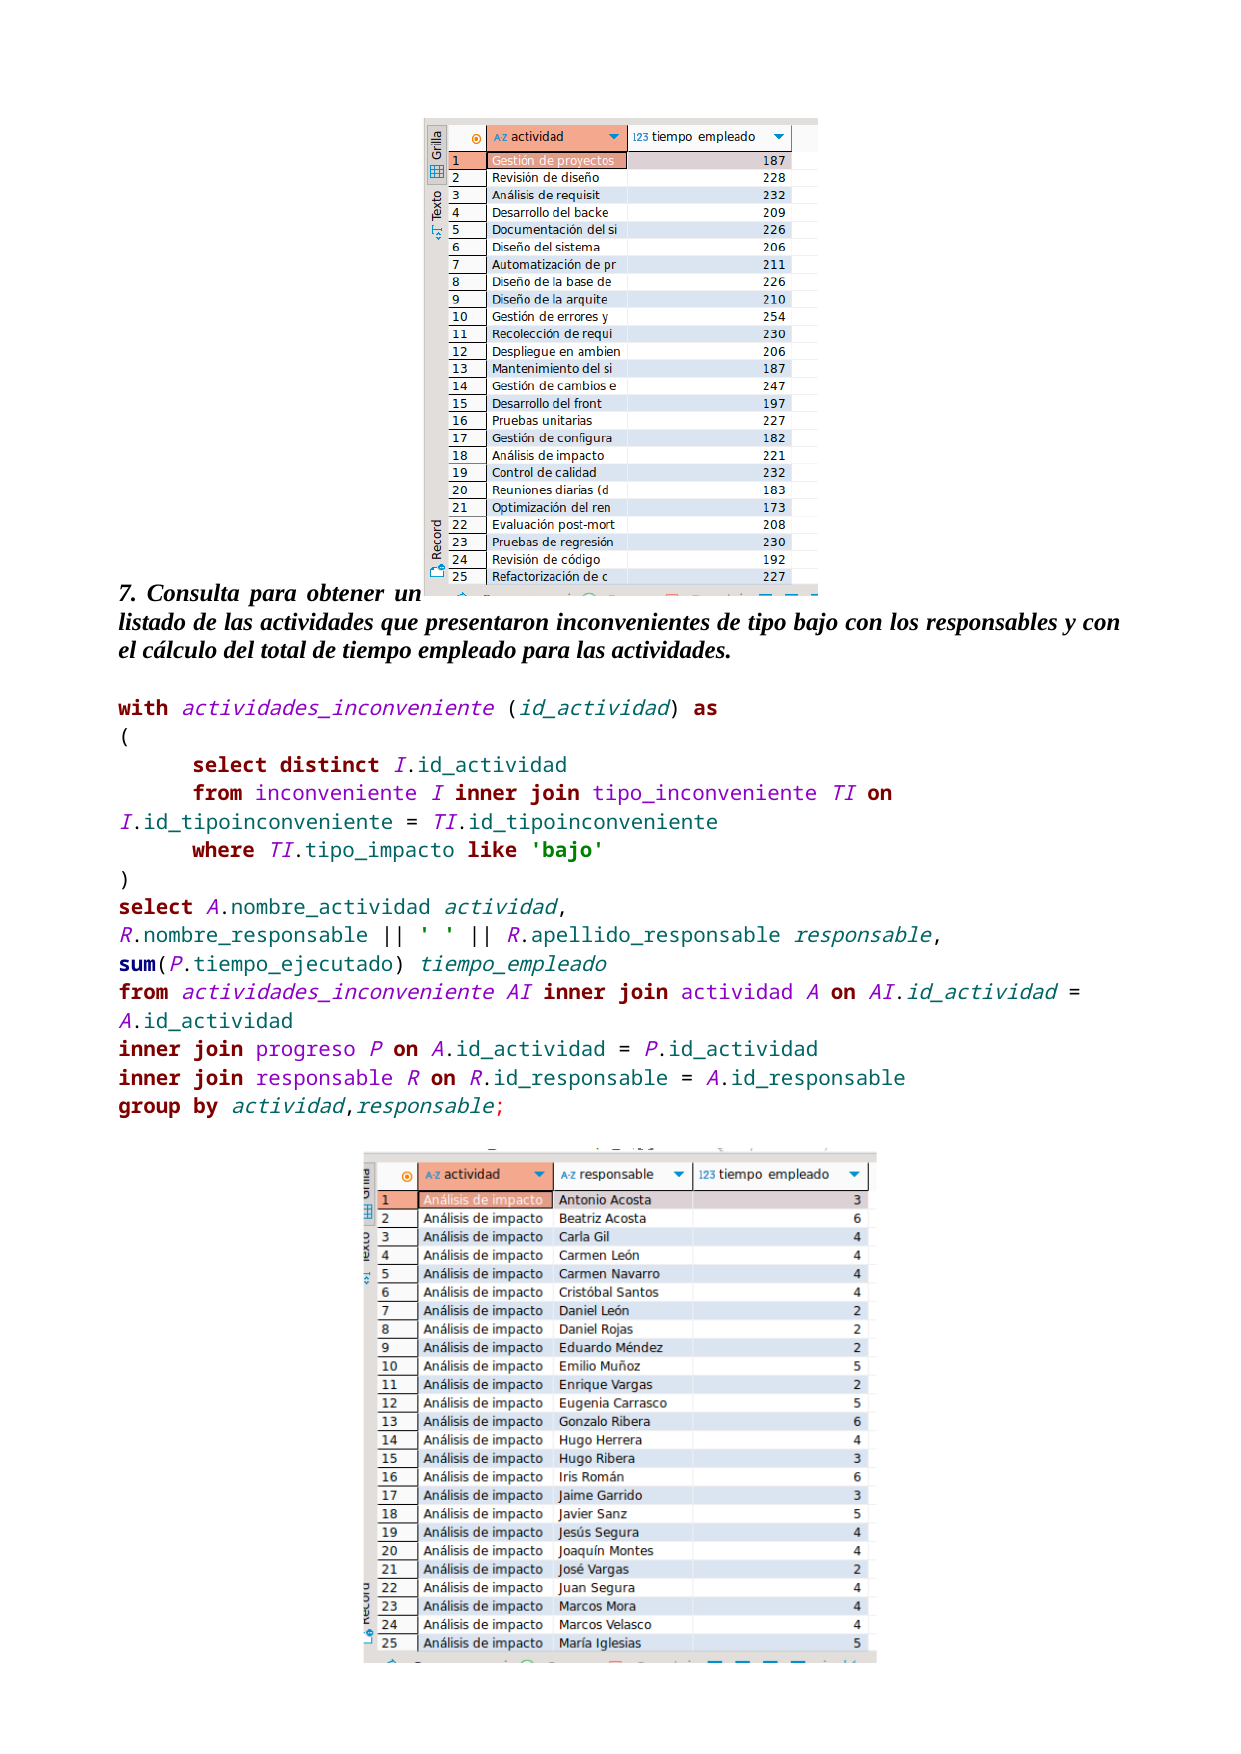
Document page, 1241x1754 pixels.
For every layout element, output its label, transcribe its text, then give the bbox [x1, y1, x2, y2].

text with actividades_inconveniente (id_actividad) as [118, 693, 1122, 722]
text from actividades_inconveniente AI inner join actividad A on AI.id_actividad = A.id_actividad [118, 977, 1122, 1034]
text group by actividad,responsable; [118, 1091, 1122, 1120]
text select distinct I.id_actividad [118, 750, 1122, 778]
text where TI.tipo_impacto like 'bajo' [118, 835, 1122, 864]
text inner join responsable R on R.id_responsable = A.id_responsable [118, 1063, 1122, 1091]
text 7. Consulta para obtener un listado de las actividades que presentaron inconvenientes de tipo bajo con los responsables y con el cálculo del total de tiempo empleado para las actividades. [118, 578, 1122, 664]
picture [422, 118, 818, 596]
text R.nombre_responsable || ' ' || R.apellido_responsable responsable, [118, 921, 1122, 949]
picture [363, 1148, 877, 1663]
text from inconveniente I inner join tipo_inconveniente TI on I.id_tipoinconveniente = TI.id_tipoinconveniente [118, 778, 1122, 835]
text ( [118, 722, 1122, 750]
text inner join progreso P on A.id_actividad = P.id_actividad [118, 1034, 1122, 1063]
text sum(P.tiempo_ejecutado) tiempo_empleado [118, 949, 1122, 977]
text select A.nombre_actividad actividad, [118, 892, 1122, 921]
text ) [118, 864, 1122, 892]
